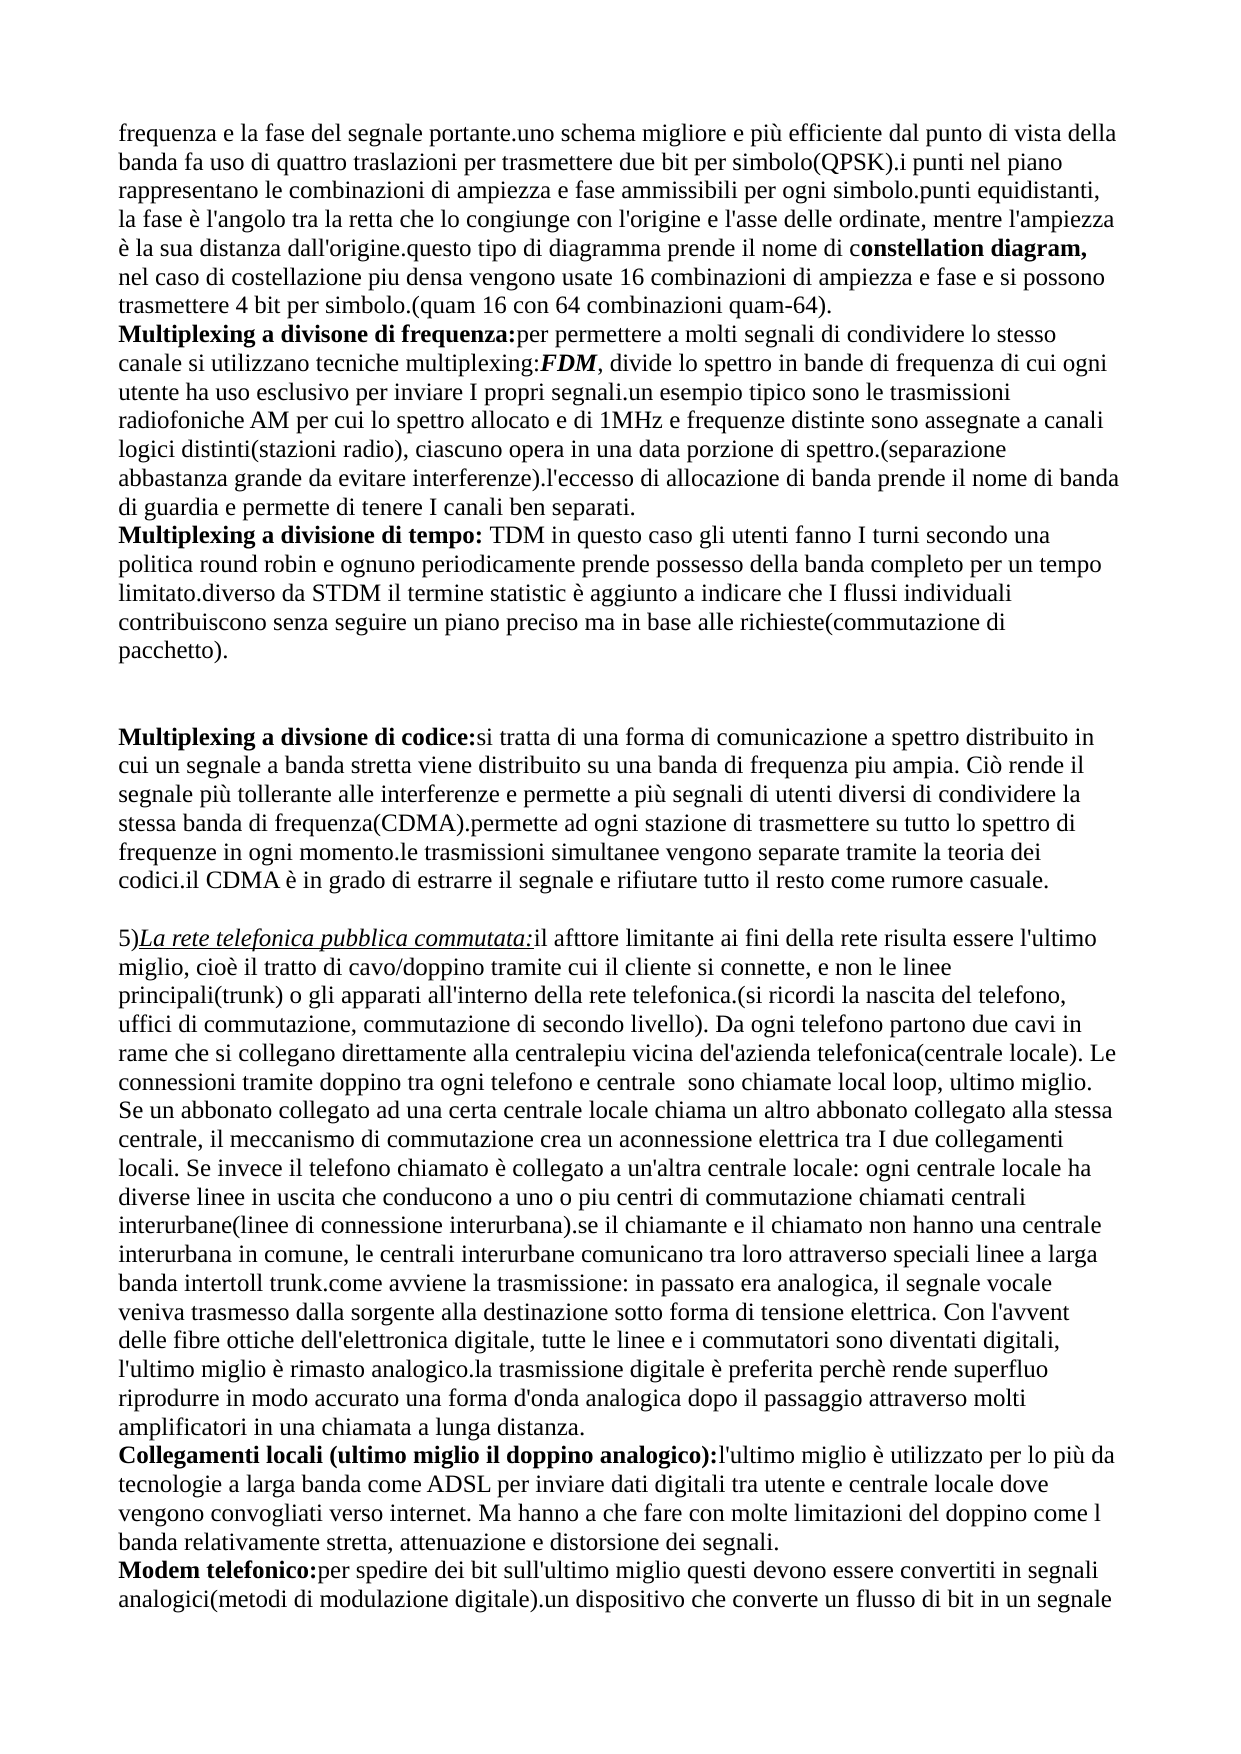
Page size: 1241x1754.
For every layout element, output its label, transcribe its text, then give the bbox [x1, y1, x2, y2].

text Multiplexing a divisione di tempo: TDM in questo caso gli utenti fanno I turni secondo una politica round robin e ognuno periodicamente prende possesso della banda completo per un tempo limitato.diverso da STDM il termine statistic è aggiunto a indicare che I flussi individuali contribuiscono senza seguire un piano preciso ma in base alle richieste(commutazione di pacchetto). [118, 521, 1122, 664]
text 5)La rete telefonica pubblica commutata:il afttore limitante ai fini della rete risulta essere l'ultimo miglio, cioè il tratto di cavo/doppino tramite cui il cliente si connette, e non le linee principali(trunk) o gli apparati all'interno della rete telefonica.(si ricordi la nascita del telefono, uffici di commutazione, commutazione di secondo livello). Da ogni telefono partono due cavi in rame che si collegano direttamente alla centralepiu vicina del'azienda telefonica(centrale locale). Le connessioni tramite doppino tra ogni telefono e centrale sono chiamate local loop, ultimo miglio. Se un abbonato collegato ad una certa centrale locale chiama un altro abbonato collegato alla stessa centrale, il meccanismo di commutazione crea un aconnessione elettrica tra I due collegamenti locali. Se invece il telefono chiamato è collegato a un'altra centrale locale: ogni centrale locale ha diverse linee in uscita che conducono a uno o piu centri di commutazione chiamati centrali interurbane(linee di connessione interurbana).se il chiamante e il chiamato non hanno una centrale interurbana in comune, le centrali interurbane comunicano tra loro attraverso speciali linee a larga banda intertoll trunk.come avviene la trasmissione: in passato era analogica, il segnale vocale veniva trasmesso dalla sorgente alla destinazione sotto forma di tensione elettrica. Con l'avvent delle fibre ottiche dell'elettronica digitale, tutte le linee e i commutatori sono diventati digitali, l'ultimo miglio è rimasto analogico.la trasmissione digitale è preferita perchè rende superfluo riprodurre in modo accurato una forma d'onda analogica dopo il passaggio attraverso molti amplificatori in una chiamata a lunga distanza. [118, 923, 1122, 1441]
text frequenza e la fase del segnale portante.uno schema migliore e più efficiente dal punto di vista della banda fa uso di quattro traslazioni per trasmettere due bit per simbolo(QPSK).i punti nel piano rappresentano le combinazioni di ampiezza e fase ammissibili per ogni simbolo.punti equidistanti, la fase è l'angolo tra la retta che lo congiunge con l'origine e l'asse delle ordinate, mentre l'ampiezza è la sua distanza dall'origine.questo tipo di diagramma prende il nome di constellation diagram, nel caso di costellazione piu densa vengono usate 16 combinazioni di ampiezza e fase e si possono trasmettere 4 bit per simbolo.(quam 16 con 64 combinazioni quam-64). [118, 118, 1122, 319]
text Modem telefonico:per spedire dei bit sull'ultimo miglio questi devono essere convertiti in segnali analogici(metodi di modulazione digitale).un dispositivo che converte un flusso di bit in un segnale [118, 1556, 1122, 1613]
text Multiplexing a divisone di frequenza:per permettere a molti segnali di condividere lo stesso canale si utilizzano tecniche multiplexing:FDM, divide lo spettro in bande di frequenza di cui ogni utente ha uso esclusivo per inviare I propri segnali.un esempio tipico sono le trasmissioni radiofoniche AM per cui lo spettro allocato e di 1MHz e frequenze distinte sono assegnate a canali logici distinti(stazioni radio), ciascuno opera in una data porzione di spettro.(separazione abbastanza grande da evitare interferenze).l'eccesso di allocazione di banda prende il nome di banda di guardia e permette di tenere I canali ben separati. [118, 319, 1122, 521]
text Collegamenti locali (ultimo miglio il doppino analogico):l'ultimo miglio è utilizzato per lo più da tecnologie a larga banda come ADSL per inviare dati digitali tra utente e centrale locale dove vengono convogliati verso internet. Ma hanno a che fare con molte limitazioni del doppino come l banda relativamente stretta, attenuazione e distorsione dei segnali. [118, 1441, 1122, 1556]
text Multiplexing a divsione di codice:si tratta di una forma di comunicazione a spettro distribuito in cui un segnale a banda stretta viene distribuito su una banda di frequenza piu ampia. Ciò rende il segnale più tollerante alle interferenze e permette a più segnali di utenti diversi di condividere la stessa banda di frequenza(CDMA).permette ad ogni stazione di trasmettere su tutto lo spettro di frequenze in ogni momento.le trasmissioni simultanee vengono separate tramite la teoria dei codici.il CDMA è in grado di estrarre il segnale e rifiutare tutto il resto come rumore casuale. [118, 722, 1122, 894]
